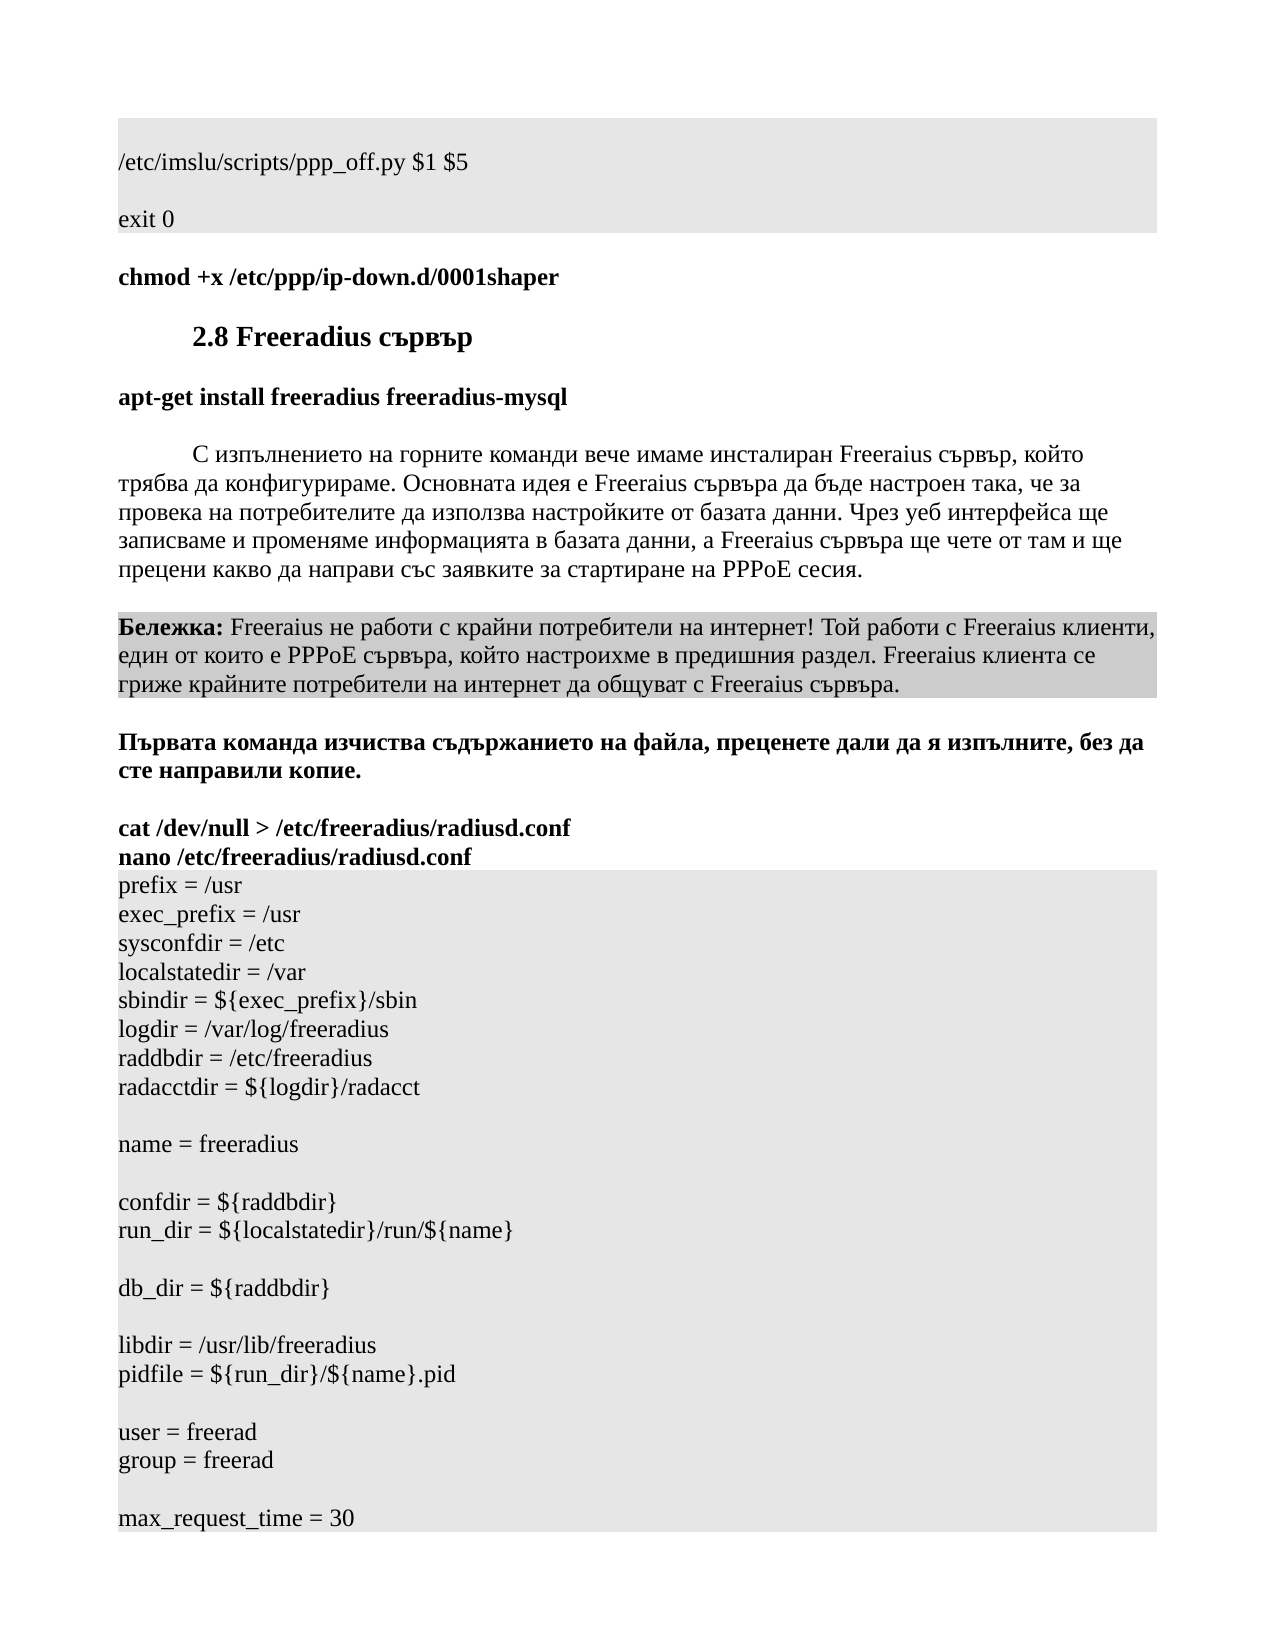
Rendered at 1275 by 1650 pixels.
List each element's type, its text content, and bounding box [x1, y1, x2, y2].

text nano /etc/freeradius/radiusd.conf [118, 842, 1157, 870]
text Първата команда изчиства съдържанието на файла, преценете дали да я изпълните, без да сте направили копие. [118, 727, 1157, 784]
text group = freerad [118, 1445, 1157, 1474]
text cat /dev/null > /etc/freeradius/radiusd.conf [118, 813, 1157, 842]
text libdir = /usr/lib/freeradius [118, 1330, 1157, 1359]
text radacctdir = ${logdir}/radacct [118, 1072, 1157, 1100]
text prefix = /usr [118, 870, 1157, 899]
text sbindir = ${exec_prefix}/sbin [118, 985, 1157, 1014]
text run_dir = ${localstatedir}/run/${name} [118, 1215, 1157, 1244]
text confdir = ${raddbdir} [118, 1187, 1157, 1215]
text exec_prefix = /usr [118, 899, 1157, 928]
text logdir = /var/log/freeradius [118, 1014, 1157, 1043]
text name = freeradius [118, 1129, 1157, 1158]
text Бележка: Freeraius не работи с крайни потребители на интернет! Той работи с Freeraius клиенти, един от които е PPPoE сървъра, който настроихме в предишния раздел. Freeraius клиента се гриже крайните потребители на интернет да общуват с Freeraius сървъра. [118, 612, 1157, 698]
text chmod +x /etc/ppp/ip-down.d/0001shaper [118, 262, 1157, 291]
text С изпълнението на горните команди вече имаме инсталиран Freeraius сървър, който трябва да конфигурираме. Основната идея е Freeraius сървъра да бъде настроен така, че за провека на потребителите да използва настройките от базата данни. Чрез уеб интерфейса ще записваме и променяме информацията в базата данни, а Freeraius сървъра ще чете от там и ще прецени какво да направи със заявките за стартиране на PPPoE сесия. [118, 439, 1157, 583]
text 2.8 Freeradius сървър [118, 319, 1157, 353]
text sysconfdir = /etc [118, 928, 1157, 957]
text /etc/imslu/scripts/ppp_off.py $1 $5 [118, 147, 1157, 176]
text db_dir = ${raddbdir} [118, 1273, 1157, 1302]
text exit 0 [118, 204, 1157, 233]
text pidfile = ${run_dir}/${name}.pid [118, 1359, 1157, 1388]
text apt-get install freeradius freeradius-mysql [118, 382, 1157, 410]
text user = freerad [118, 1417, 1157, 1445]
text max_request_time = 30 [118, 1503, 1157, 1532]
text raddbdir = /etc/freeradius [118, 1043, 1157, 1072]
text localstatedir = /var [118, 957, 1157, 985]
